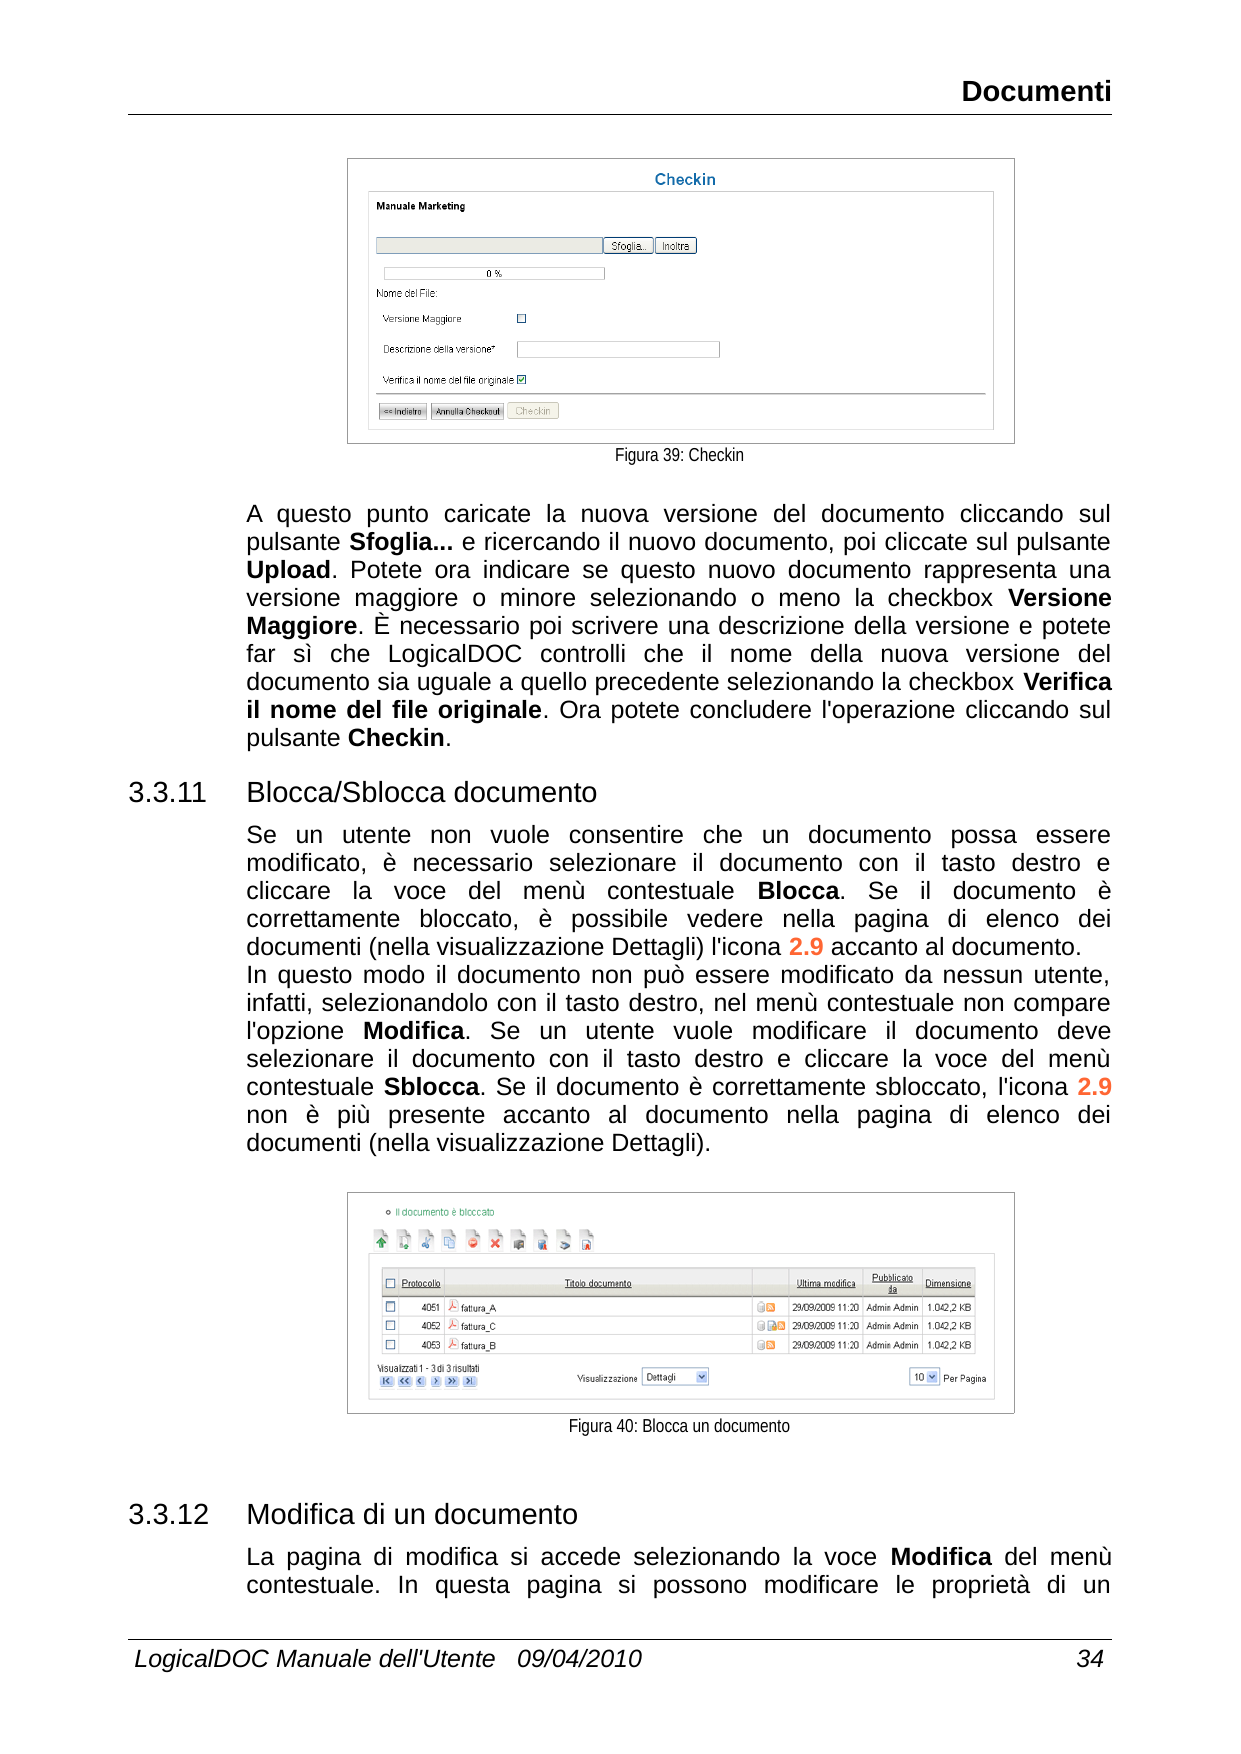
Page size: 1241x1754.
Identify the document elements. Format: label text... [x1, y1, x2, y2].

text Se un utente non vuole consentire che un documento possa essere modificato, è necessario selezionare il documento con il tasto destro e cliccare la voce del menù contestuale Blocca. Se il documento è correttamente bloccato, è possibile vedere nella pagina di elenco dei documenti (nella visualizzazione Dettagli) l'icona 2.9 accanto al documento. [246, 821, 1112, 961]
text A questo punto caricate la nuova versione del documento cliccando sul pulsante Sfoglia... e ricercando il nuovo documento, poi cliccate sul pulsante Upload. Potete ora indicare se questo nuovo documento rappresenta una versione maggiore o minore selezionando o meno la checkbox Versione Maggiore. È necessario poi scrivere una descrizione della versione e potete far sì che LogicalDOC controlli che il nome della nuova versione del documento sia uguale a quello precedente selezionando la checkbox Verifica il nome del file originale. Ora potete concludere l'operazione cliccando sul pulsante Checkin. [246, 500, 1112, 751]
subtitle Blocca/Sblocca documento [128, 776, 1112, 809]
text In questo modo il documento non può essere modificato da nessun utente, infatti, selezionandolo con il tasto destro, nel menù contestuale non compare l'opzione Modifica. Se un utente vuole modificare il documento deve selezionare il documento con il tasto destro e cliccare la voce del menù contestuale Sblocca. Se il documento è correttamente sbloccato, l'icona 2.9 non è più presente accanto al documento nella pagina di elenco dei documenti (nella visualizzazione Dettagli). [246, 961, 1112, 1156]
text La pagina di modifica si accede selezionando la voce Modifica del menù contestuale. In questa pagina si possono modificare le proprietà di un [246, 1543, 1112, 1599]
subtitle Modifica di un documento [128, 1498, 1112, 1531]
text Figura 40: Blocca un documento [347, 1414, 1011, 1436]
text Figura 39: Checkin [347, 444, 1012, 465]
picture [363, 167, 998, 434]
